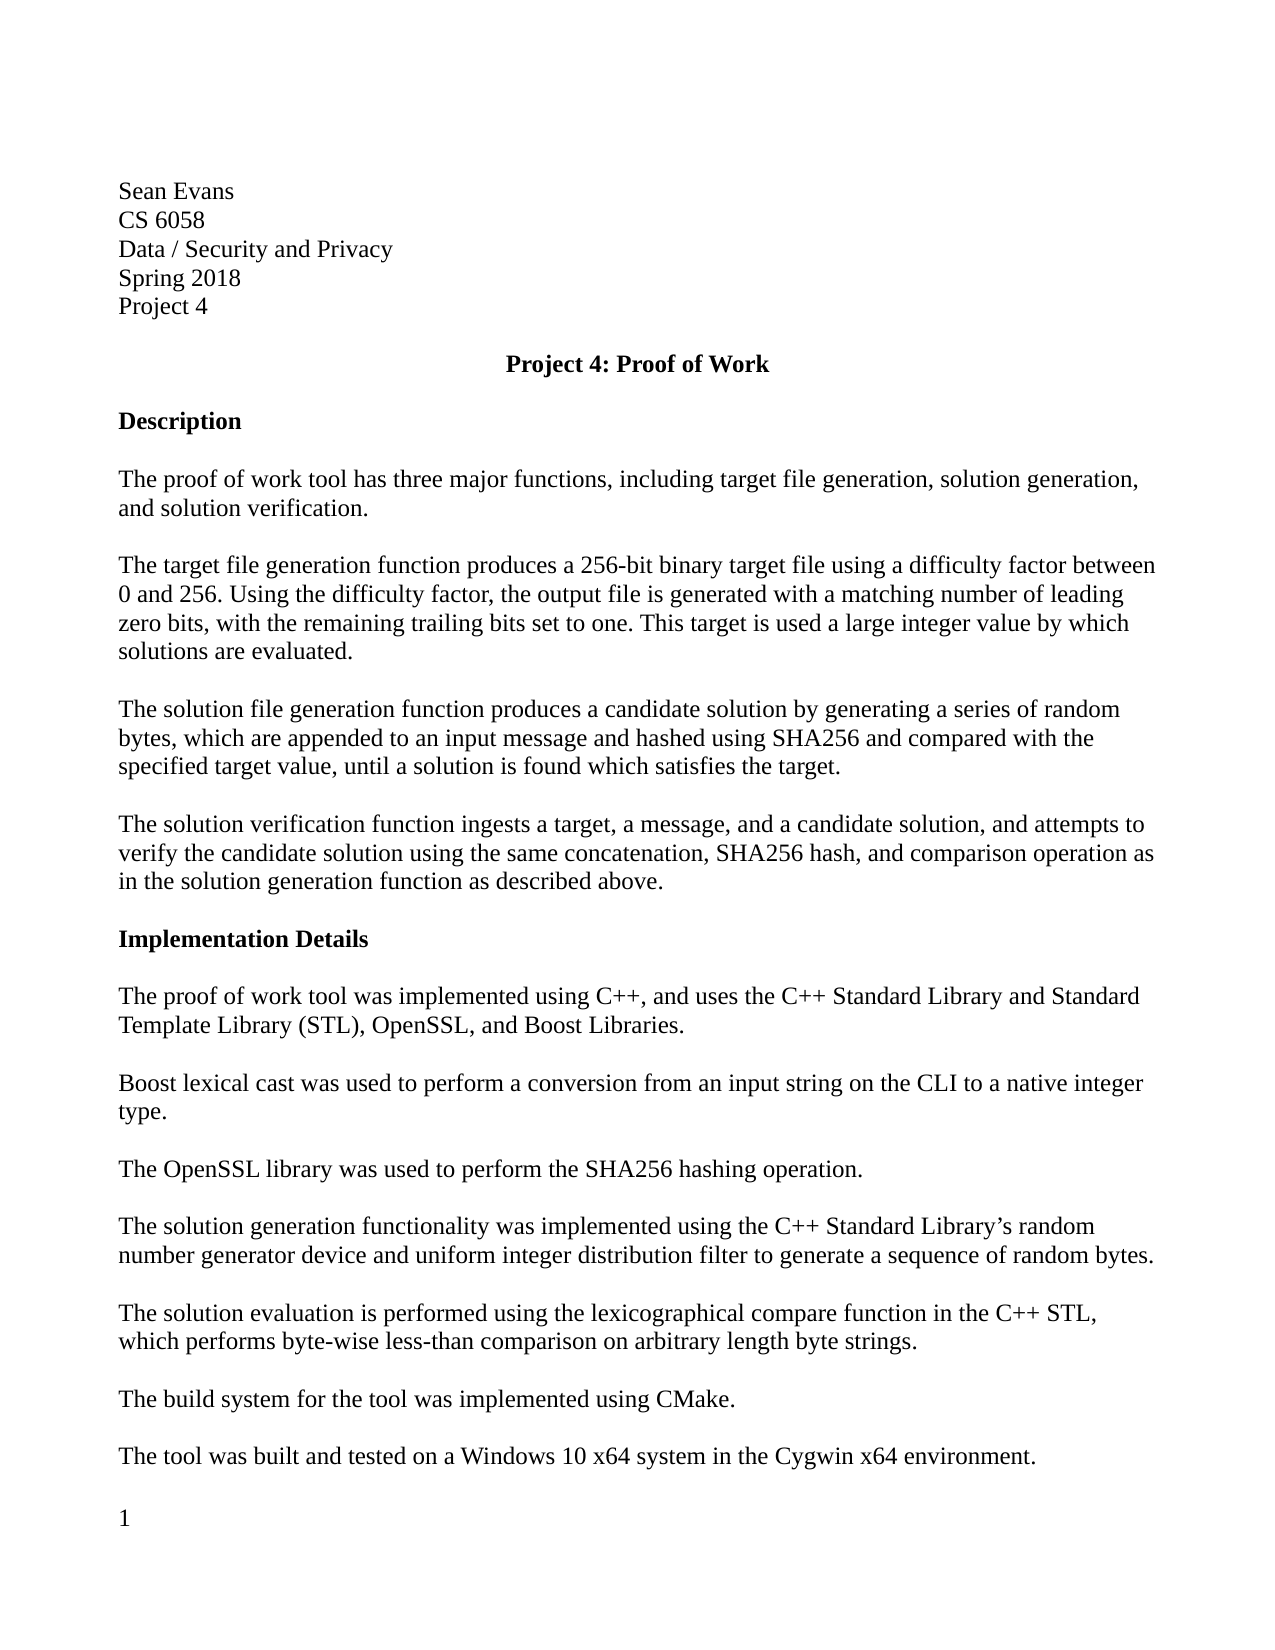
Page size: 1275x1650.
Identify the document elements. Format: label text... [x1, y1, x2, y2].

text The build system for the tool was implemented using CMake. [118, 1384, 1157, 1413]
text The proof of work tool has three major functions, including target file generation, solution generation, and solution verification. [118, 464, 1157, 521]
text The proof of work tool was implemented using C++, and uses the C++ Standard Library and Standard Template Library (STL), OpenSSL, and Boost Libraries. [118, 981, 1157, 1039]
text Project 4: Proof of Work [118, 349, 1157, 378]
text The tool was built and tested on a Windows 10 x64 system in the Cygwin x64 environment. [118, 1441, 1157, 1470]
text The solution generation functionality was implemented using the C++ Standard Library’s random number generator device and uniform integer distribution filter to generate a sequence of random bytes. [118, 1211, 1157, 1269]
text Sean Evans [118, 176, 1157, 205]
text Data / Security and Privacy [118, 234, 1157, 263]
text Spring 2018 [118, 263, 1157, 291]
text Description [118, 406, 1157, 435]
text Project 4 [118, 291, 1157, 320]
text Implementation Details [118, 924, 1157, 953]
text The solution file generation function produces a candidate solution by generating a series of random bytes, which are appended to an input message and hashed using SHA256 and compared with the specified target value, until a solution is found which satisfies the target. [118, 694, 1157, 780]
text The solution verification function ingests a target, a message, and a candidate solution, and attempts to verify the candidate solution using the same concatenation, SHA256 hash, and comparison operation as in the solution generation function as described above. [118, 809, 1157, 895]
text The solution evaluation is performed using the lexicographical compare function in the C++ STL, which performs byte-wise less-than comparison on arbitrary length byte strings. [118, 1298, 1157, 1355]
text The target file generation function produces a 256-bit binary target file using a difficulty factor between 0 and 256. Using the difficulty factor, the output file is generated with a matching number of leading zero bits, with the remaining trailing bits set to one. This target is used a large integer value by which solutions are evaluated. [118, 550, 1157, 665]
text CS 6058 [118, 205, 1157, 234]
text The OpenSSL library was used to perform the SHA256 hashing operation. [118, 1154, 1157, 1183]
text Boost lexical cast was used to perform a conversion from an input string on the CLI to a native integer type. [118, 1068, 1157, 1125]
